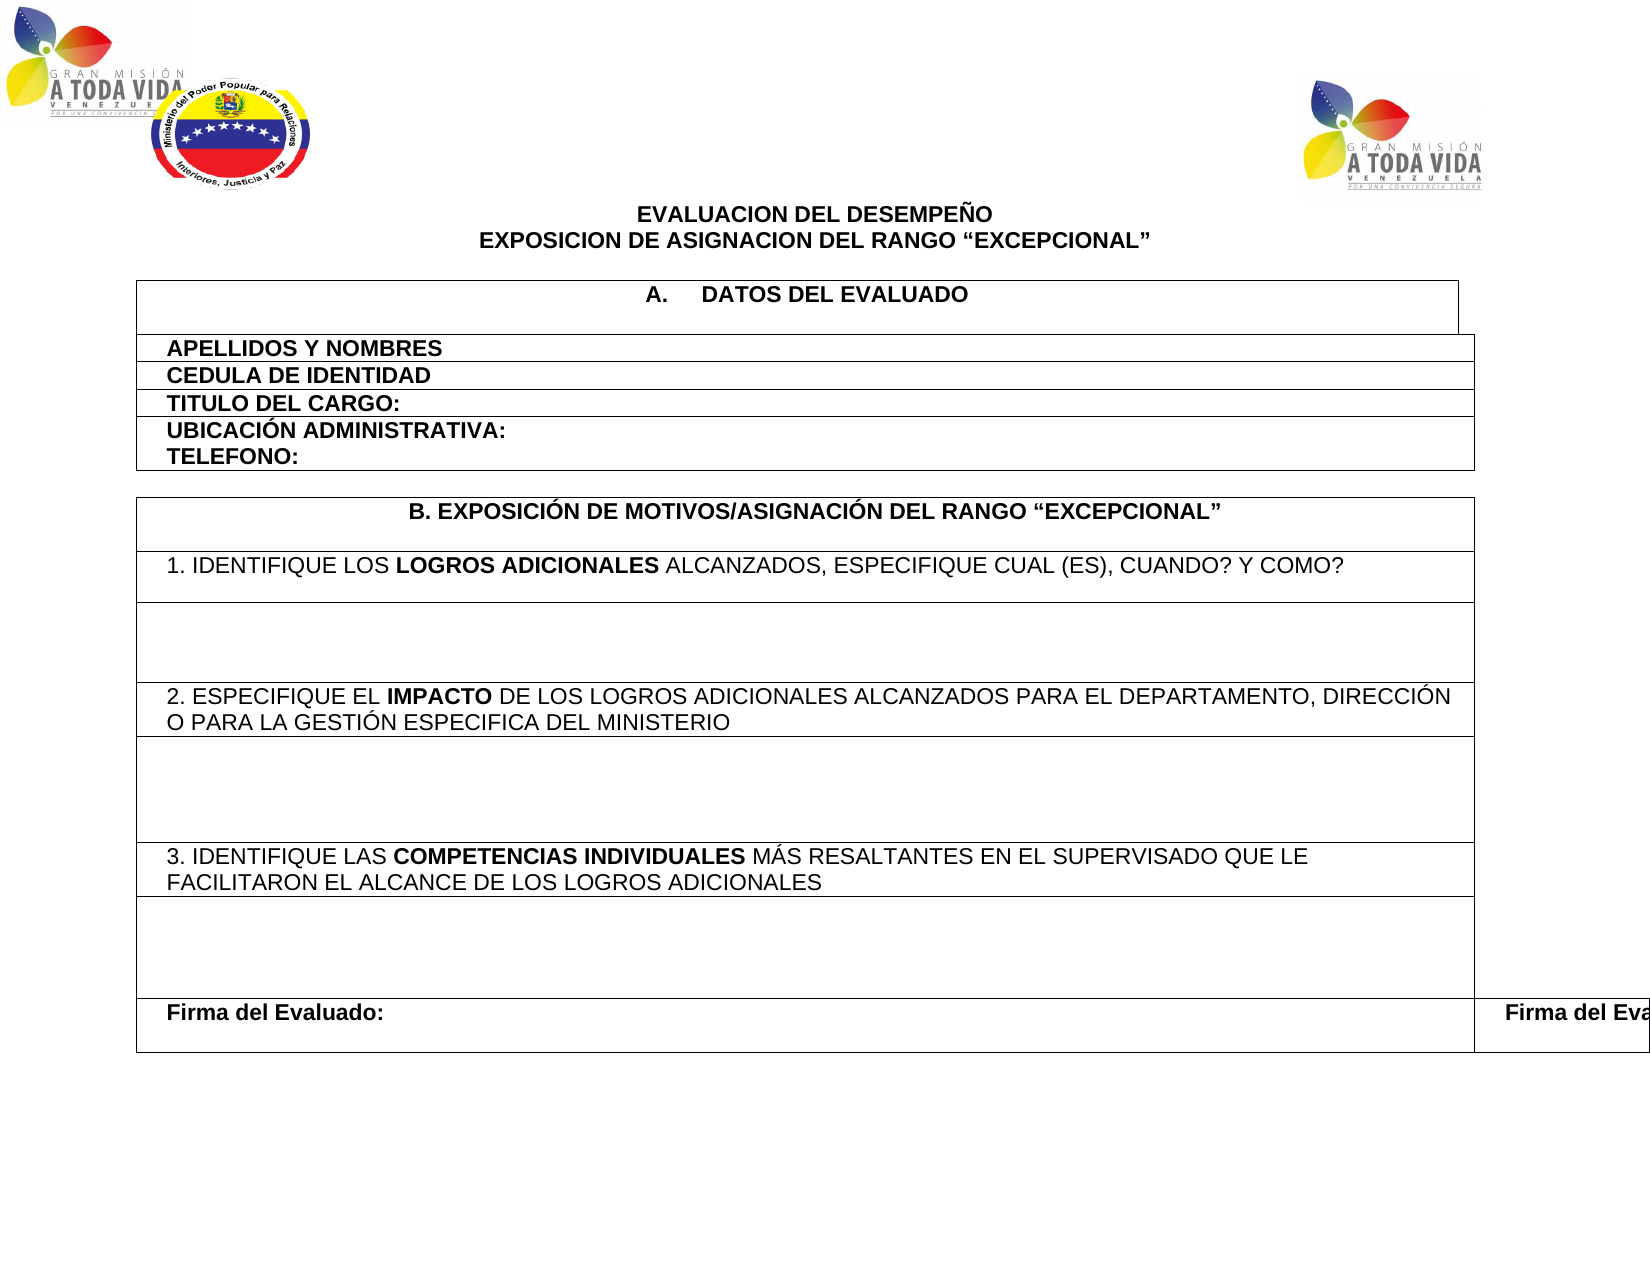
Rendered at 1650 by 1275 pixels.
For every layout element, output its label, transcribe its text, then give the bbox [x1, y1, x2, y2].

table_cell 1. IDENTIFIQUE LOS LOGROS ADICIONALES ALCANZADOS, ESPECIFIQUE CUAL (ES), CUANDO? Y COMO? [137, 552, 1474, 602]
table_cell APELLIDOS Y NOMBRES [137, 335, 1474, 361]
table_cell [137, 737, 1474, 842]
table_cell [137, 603, 1474, 682]
text EXPOSICION DE ASIGNACION DEL RANGO “EXCEPCIONAL” [166, 227, 1463, 254]
table_cell [137, 897, 1474, 998]
table_cell 3. IDENTIFIQUE LAS COMPETENCIAS INDIVIDUALES MÁS RESALTANTES EN EL SUPERVISADO QUE LE FACILITARON EL ALCANCE DE LOS LOGROS ADICIONALES [137, 843, 1474, 896]
table_header DATOS DEL EVALUADO [137, 281, 1458, 334]
text EVALUACION DEL DESEMPEÑO [166, 201, 1463, 227]
table_cell Firma del Evaluado: [137, 999, 1474, 1052]
table_header B. EXPOSICIÓN DE MOTIVOS/ASIGNACIÓN DEL RANGO “EXCEPCIONAL” [137, 498, 1474, 551]
table_cell CEDULA DE IDENTIDAD [137, 362, 1474, 389]
picture [1297, 73, 1486, 202]
table_cell TITULO DEL CARGO: [137, 390, 1474, 416]
picture [0, 0, 314, 195]
table_cell UBICACIÓN ADMINISTRATIVA: TELEFONO: [137, 417, 1474, 470]
table_cell Firma del Evaluador: [1475, 999, 1649, 1052]
table_cell 2. ESPECIFIQUE EL IMPACTO DE LOS LOGROS ADICIONALES ALCANZADOS PARA EL DEPARTAMENTO, DIRECCIÓN O PARA LA GESTIÓN ESPECIFICA DEL MINISTERIO [137, 683, 1474, 736]
